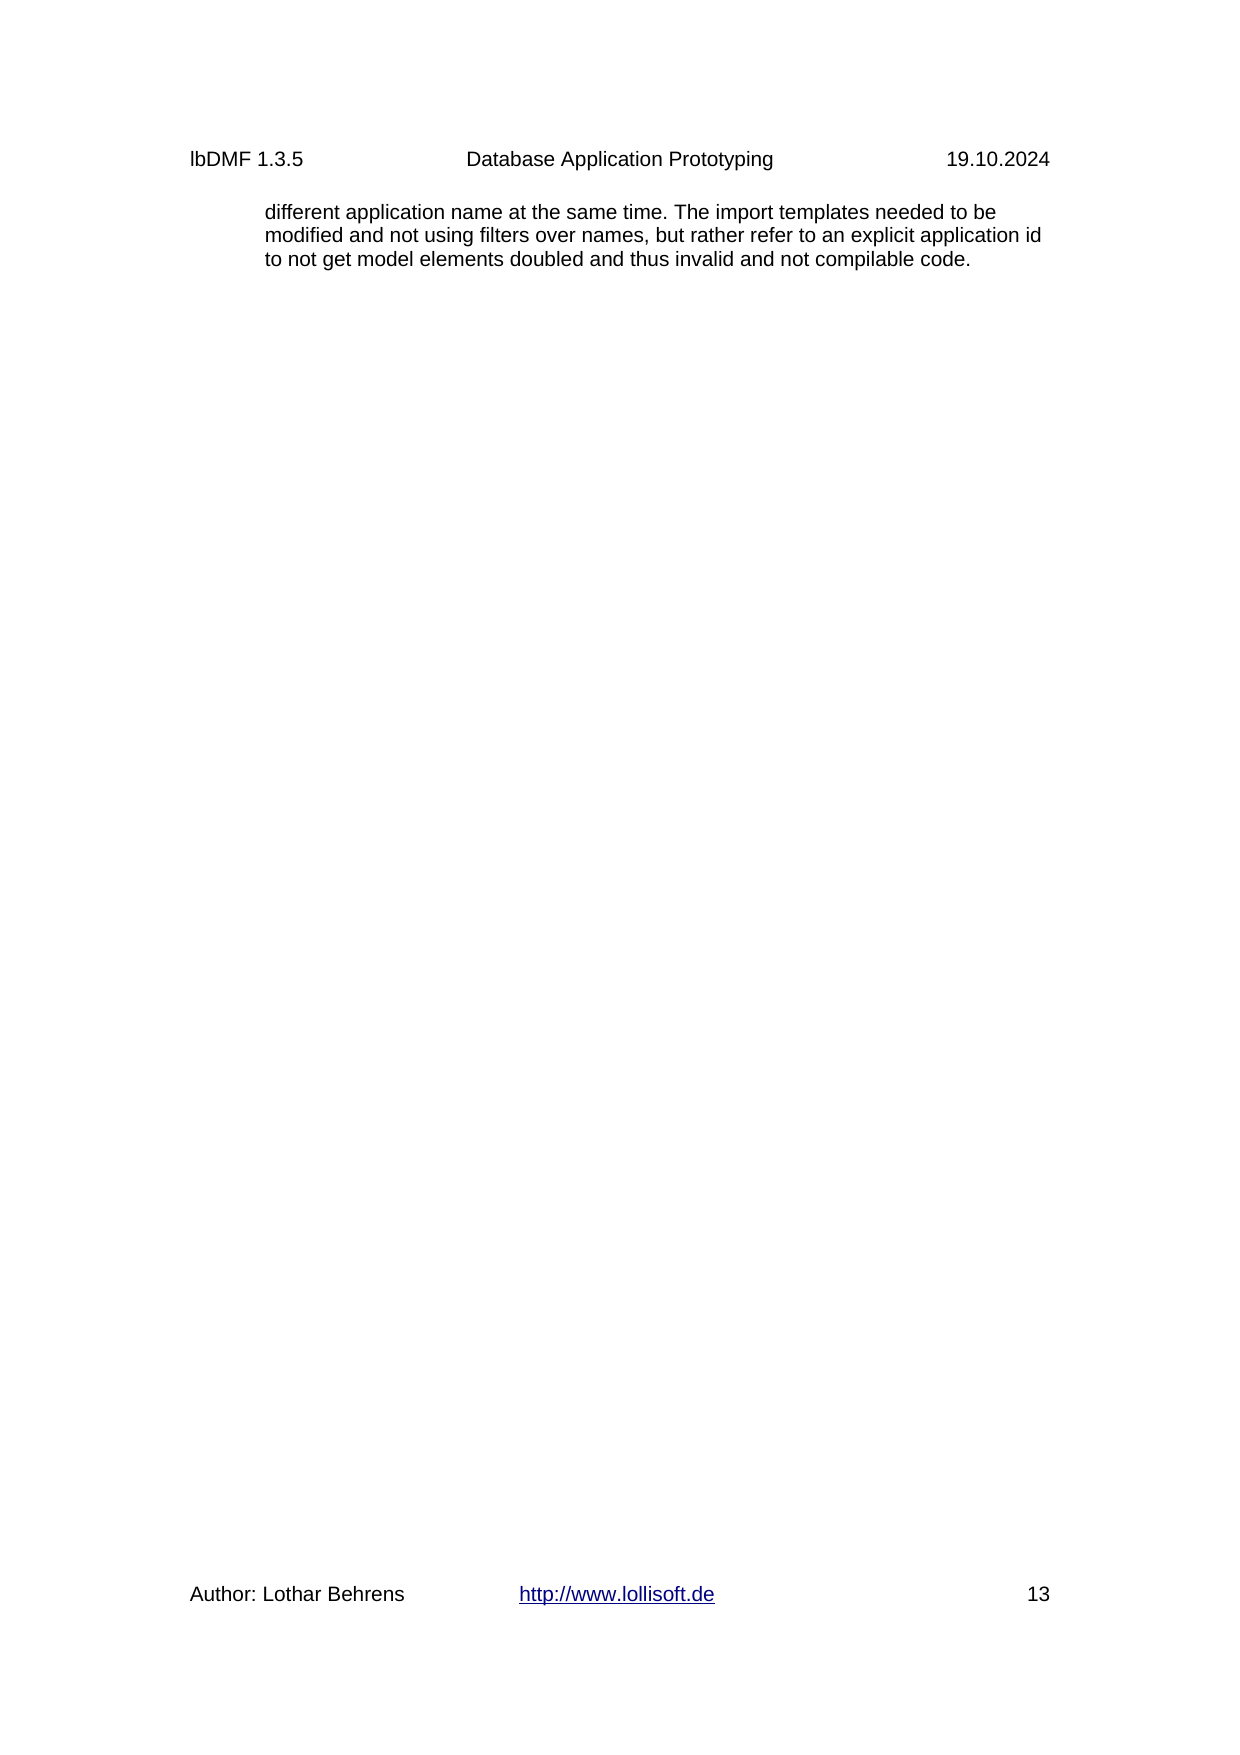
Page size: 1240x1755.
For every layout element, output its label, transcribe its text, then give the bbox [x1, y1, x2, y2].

list different application name at the same time. The import templates needed to be modified and not using filters over names, but rather refer to an explicit application id to not get model elements doubled and thus invalid and not compilable code. [227, 201, 1050, 270]
